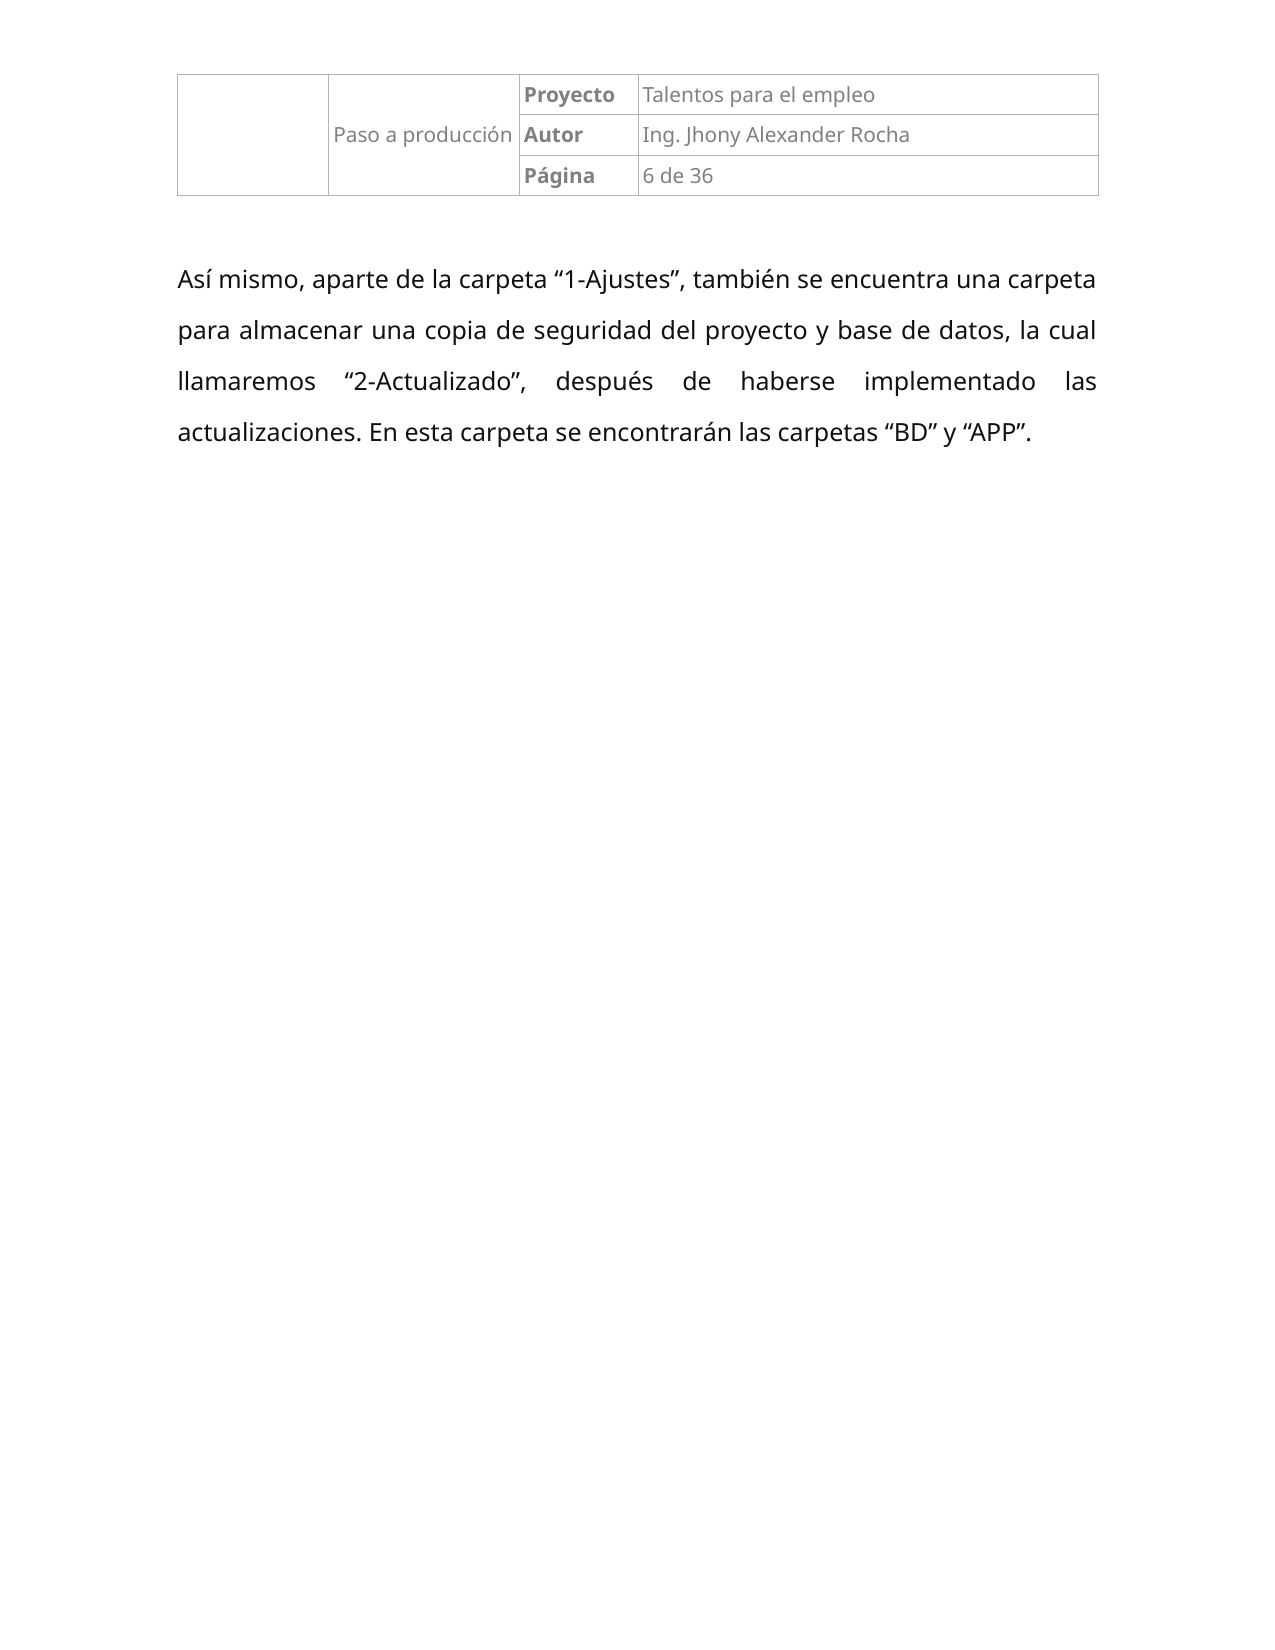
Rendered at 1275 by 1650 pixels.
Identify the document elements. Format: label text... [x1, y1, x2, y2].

text Así mismo, aparte de la carpeta “1-Ajustes”, también se encuentra una carpeta para almacenar una copia de seguridad del proyecto y base de datos, la cual llamaremos “2-Actualizado”, después de haberse implementado las actualizaciones. En esta carpeta se encontrarán las carpetas “BD” y “APP”. [177, 262, 1098, 449]
